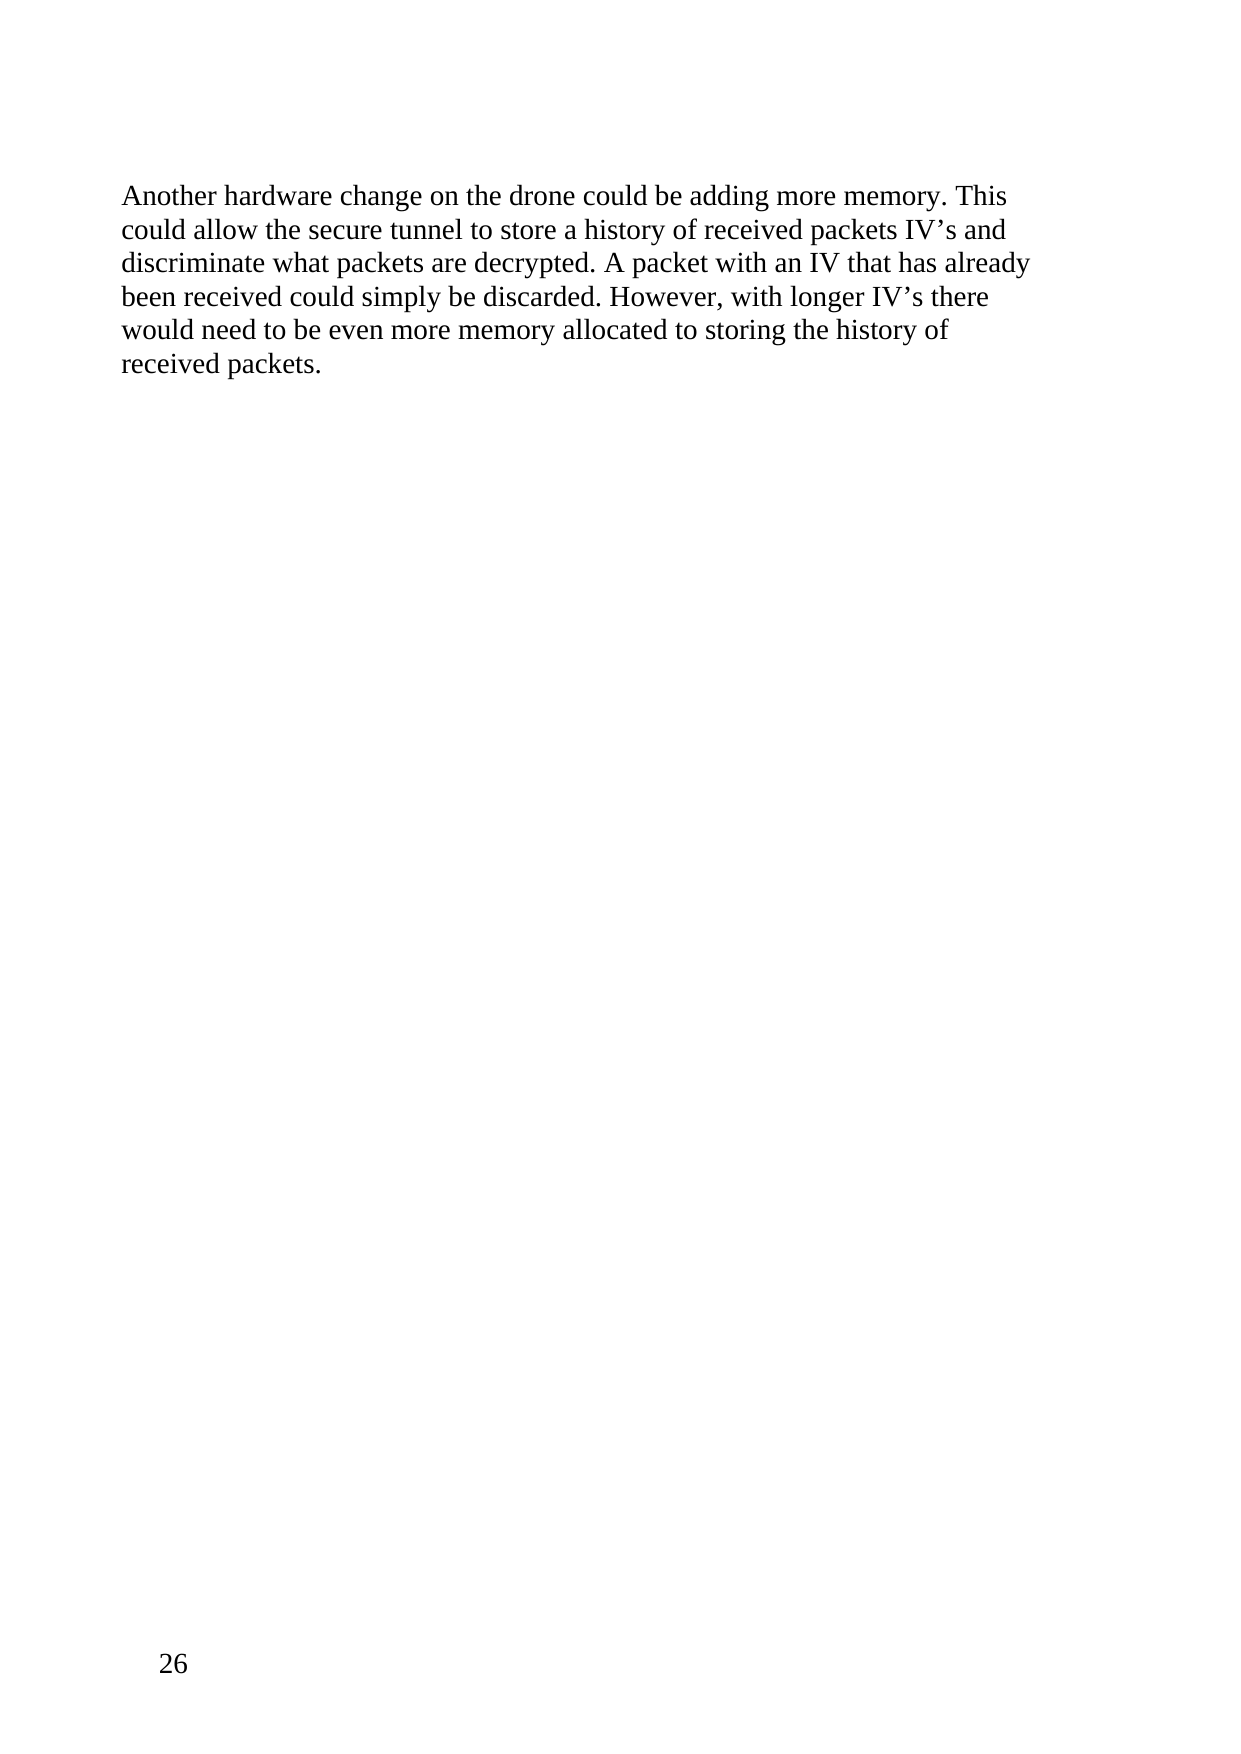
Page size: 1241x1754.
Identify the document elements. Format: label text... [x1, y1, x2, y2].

text Another hardware change on the drone could be adding more memory. This could allow the secure tunnel to store a history of received packets IV’s and discriminate what packets are decrypted. A packet with an IV that has already been received could simply be discarded. However, with longer IV’s there would need to be even more memory allocated to storing the history of received packets. [121, 178, 1042, 379]
